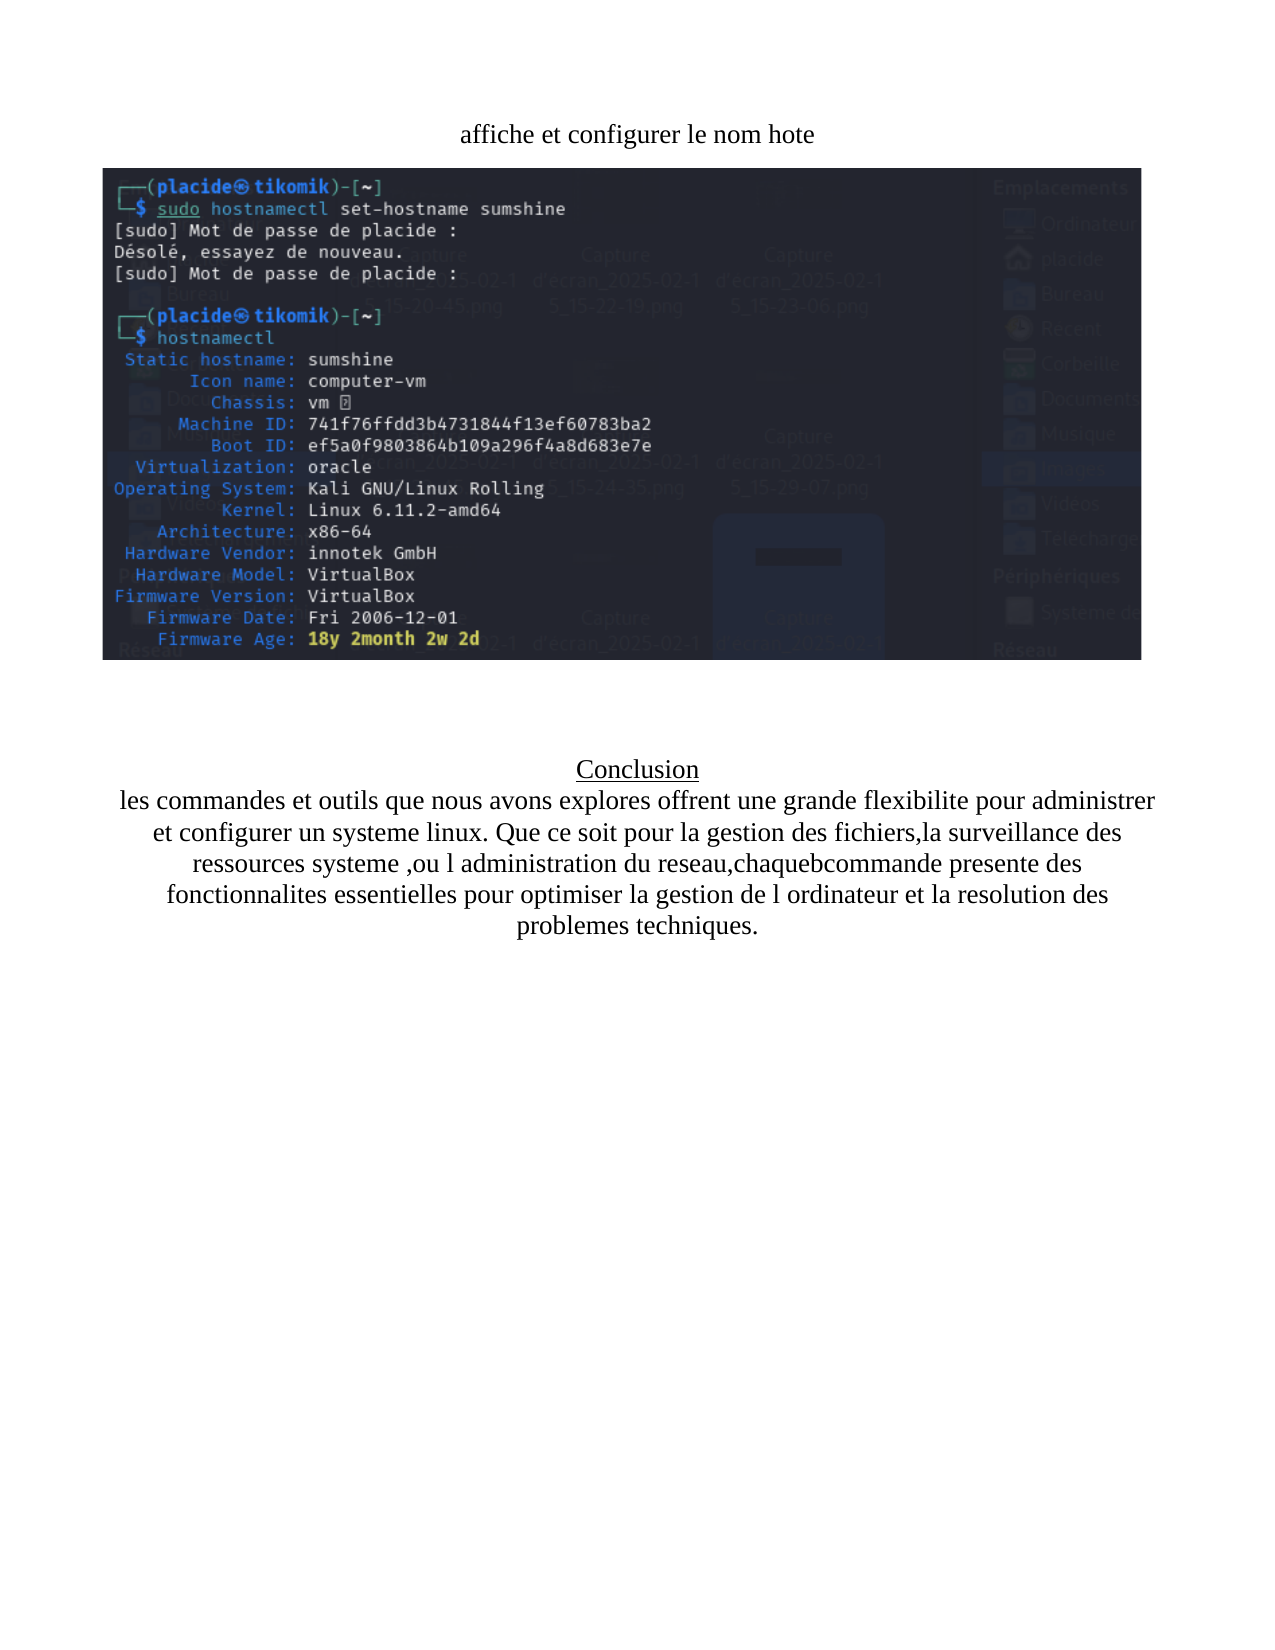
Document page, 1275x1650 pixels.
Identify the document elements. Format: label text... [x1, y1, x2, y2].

text affiche et configurer le nom hote [118, 118, 1157, 149]
picture [102, 168, 1142, 660]
text Conclusion [118, 753, 1157, 784]
text les commandes et outils que nous avons explores offrent une grande flexibilite pour administrer et configurer un systeme linux. Que ce soit pour la gestion des fichiers,la surveillance des ressources systeme ,ou l administration du reseau,chaquebcommande presente des fonctionnalites essentielles pour optimiser la gestion de l ordinateur et la resolution des problemes techniques. [118, 784, 1157, 940]
